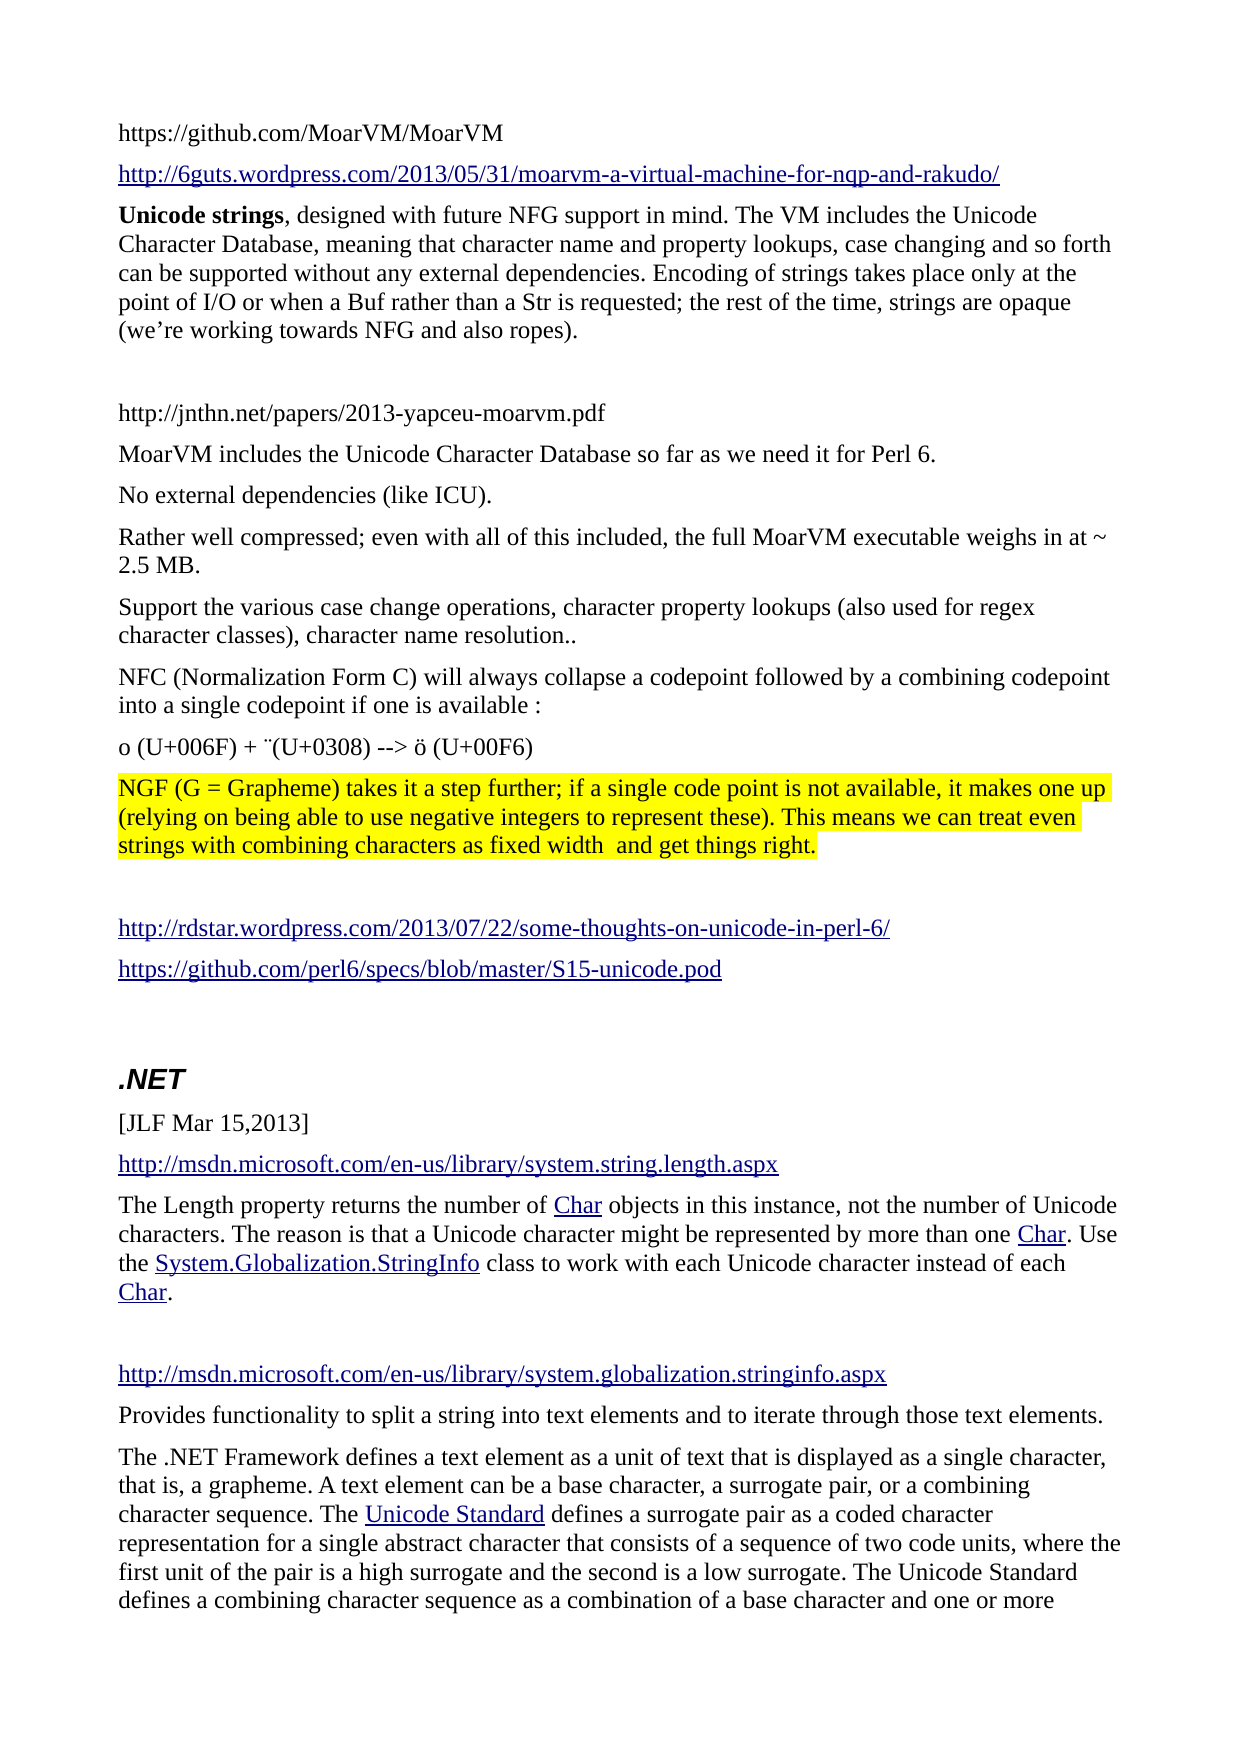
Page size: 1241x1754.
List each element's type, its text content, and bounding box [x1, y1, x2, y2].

text The .NET Framework defines a text element as a unit of text that is displayed as a single character, that is, a grapheme. A text element can be a base character, a surrogate pair, or a combining character sequence. The Unicode Standard defines a surrogate pair as a coded character representation for a single abstract character that consists of a sequence of two code units, where the first unit of the pair is a high surrogate and the second is a low surrogate. The Unicode Standard defines a combining character sequence as a combination of a base character and one or more [118, 1442, 1122, 1614]
text o (U+006F) + ¨(U+0308) --> ö (U+00F6) [118, 732, 1122, 761]
text [JLF Mar 15,2013] [118, 1108, 1122, 1137]
text http://6guts.wordpress.com/2013/05/31/moarvm-a-virtual-machine-for-nqp-and-rakudo/ [118, 159, 1122, 188]
text Unicode strings, designed with future NFG support in mind. The VM includes the Unicode Character Database, meaning that character name and property lookups, case changing and so forth can be supported without any external dependencies. Encoding of strings takes place only at the point of I/O or when a Buf rather than a Str is requested; the rest of the time, strings are opaque (we’re working towards NFG and also ropes). [118, 201, 1122, 344]
text Support the various case change operations, character property lookups (also used for regex character classes), character name resolution.. [118, 592, 1122, 649]
text http://rdstar.wordpress.com/2013/07/22/some-thoughts-on-unicode-in-perl-6/ [118, 913, 1122, 942]
text http://jnthn.net/papers/2013-yapceu-moarvm.pdf [118, 398, 1122, 427]
text http://msdn.microsoft.com/en-us/library/system.globalization.stringinfo.aspx [118, 1359, 1122, 1388]
text Provides functionality to split a string into text elements and to iterate through those text elements. [118, 1400, 1122, 1429]
subtitle .NET [118, 1062, 1122, 1095]
text http://msdn.microsoft.com/en-us/library/system.string.length.aspx [118, 1149, 1122, 1178]
text NGF (G = Grapheme) takes it a step further; if a single code point is not available, it makes one up (relying on being able to use negative integers to represent these). This means we can treat even strings with combining characters as fixed width and get things right. [118, 773, 1122, 859]
text Rather well compressed; even with all of this included, the full MoarVM executable weighs in at ~ 2.5 MB. [118, 522, 1122, 579]
text NFC (Normalization Form C) will always collapse a codepoint followed by a combining codepoint into a single codepoint if one is available : [118, 662, 1122, 719]
text https://github.com/MoarVM/MoarVM [118, 118, 1122, 147]
text MoarVM includes the Unicode Character Database so far as we need it for Perl 6. [118, 439, 1122, 468]
text The Length property returns the number of Char objects in this instance, not the number of Unicode characters. The reason is that a Unicode character might be represented by more than one Char. Use the System.Globalization.StringInfo class to work with each Unicode character instead of each Char. [118, 1190, 1122, 1305]
text https://github.com/perl6/specs/blob/master/S15-unicode.pod [118, 954, 1122, 983]
text No external dependencies (like ICU). [118, 481, 1122, 509]
